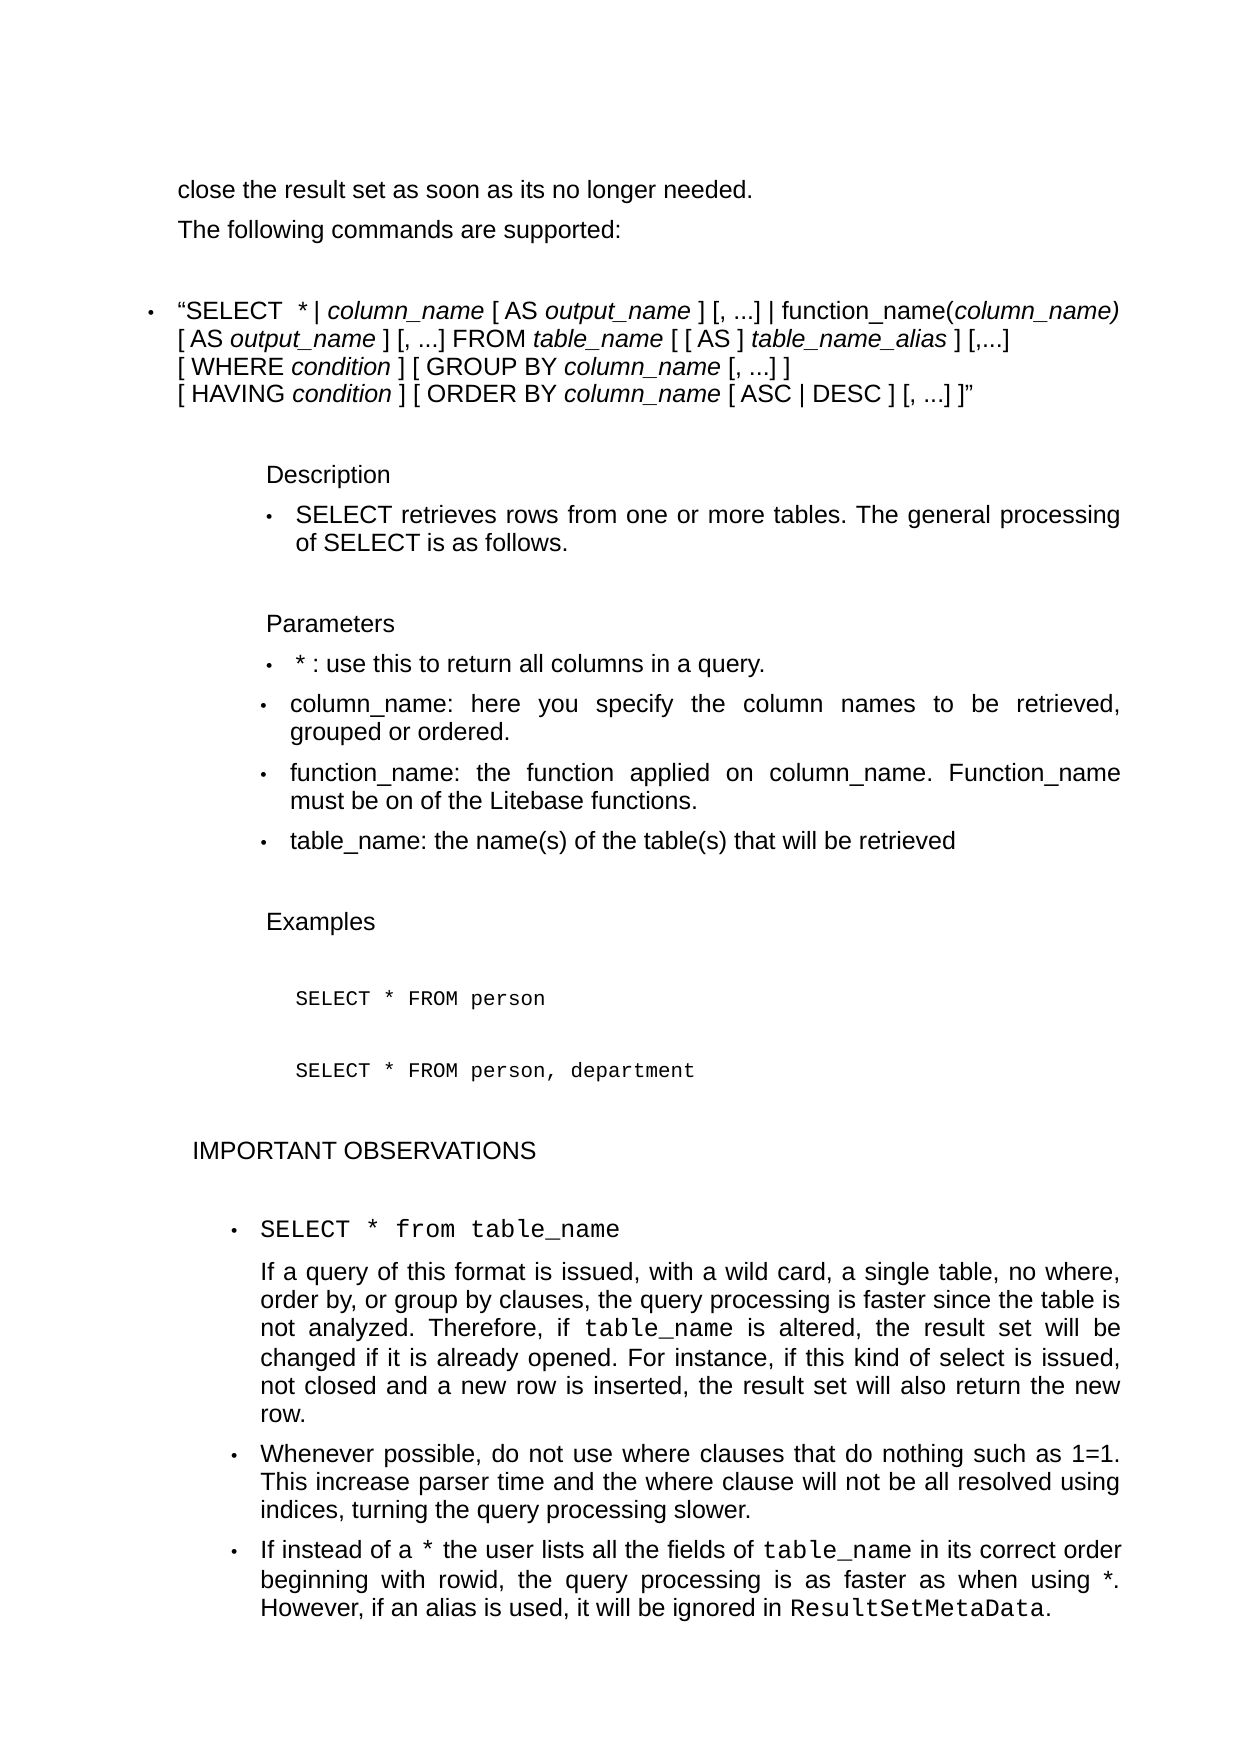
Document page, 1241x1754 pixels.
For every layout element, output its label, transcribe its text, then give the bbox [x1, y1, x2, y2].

list * : use this to return all columns in a query. [266, 650, 1122, 678]
list If a query of this format is issued, with a wild card, a single table, no where, order by, or group by clauses, the query processing is faster since the table is not analyzed. Therefore, if table_name is altered, the result set will be changed if it is already opened. For instance, if this kind of select is issued, not closed and a new row is inserted, the result set will also return the new row. [231, 1258, 1122, 1427]
list SELECT * from table_name [231, 1217, 1122, 1245]
list Whenever possible, do not use where clauses that do nothing such as 1=1. This increase parser time and the where clause will not be all resolved using indices, turning the query processing slower. [231, 1440, 1122, 1524]
list column_name: here you specify the column names to be retrieved, grouped or ordered. [260, 690, 1122, 746]
list Parameters [236, 610, 1122, 638]
list “SELECT * | column_name [ AS output_name ] [, ...] | function_name(column_name) [ AS output_name ] [, ...] FROM table_name [ [ AS ] table_name_alias ] [,...] [ WHERE condition ] [ GROUP BY column_name [, ...] ] [ HAVING condition ] [ ORDER BY column_name [ ASC | DESC ] [, ...] ]” [148, 296, 1122, 408]
list SELECT * FROM person, department [266, 1060, 1122, 1084]
list If instead of a * the user lists all the fields of table_name in its correct order beginning with rowid, the query processing is as faster as when using *. However, if an alias is used, it will be ignored in ResultSetMetaData. [231, 1536, 1122, 1624]
list function_name: the function applied on column_name. Function_name must be on of the Litebase functions. [260, 758, 1122, 814]
list The following commands are supported: [177, 216, 1122, 244]
list SELECT retrieves rows from one or more tables. The general processing of SELECT is as follows. [266, 501, 1122, 557]
text IMPORTANT OBSERVATIONS [118, 1136, 1122, 1164]
list close the result set as soon as its no longer needed. [177, 176, 1122, 203]
list Examples [236, 907, 1122, 935]
list Description [236, 461, 1122, 489]
list table_name: the name(s) of the table(s) that will be retrieved [260, 827, 1122, 855]
list SELECT * FROM person [266, 988, 1122, 1012]
